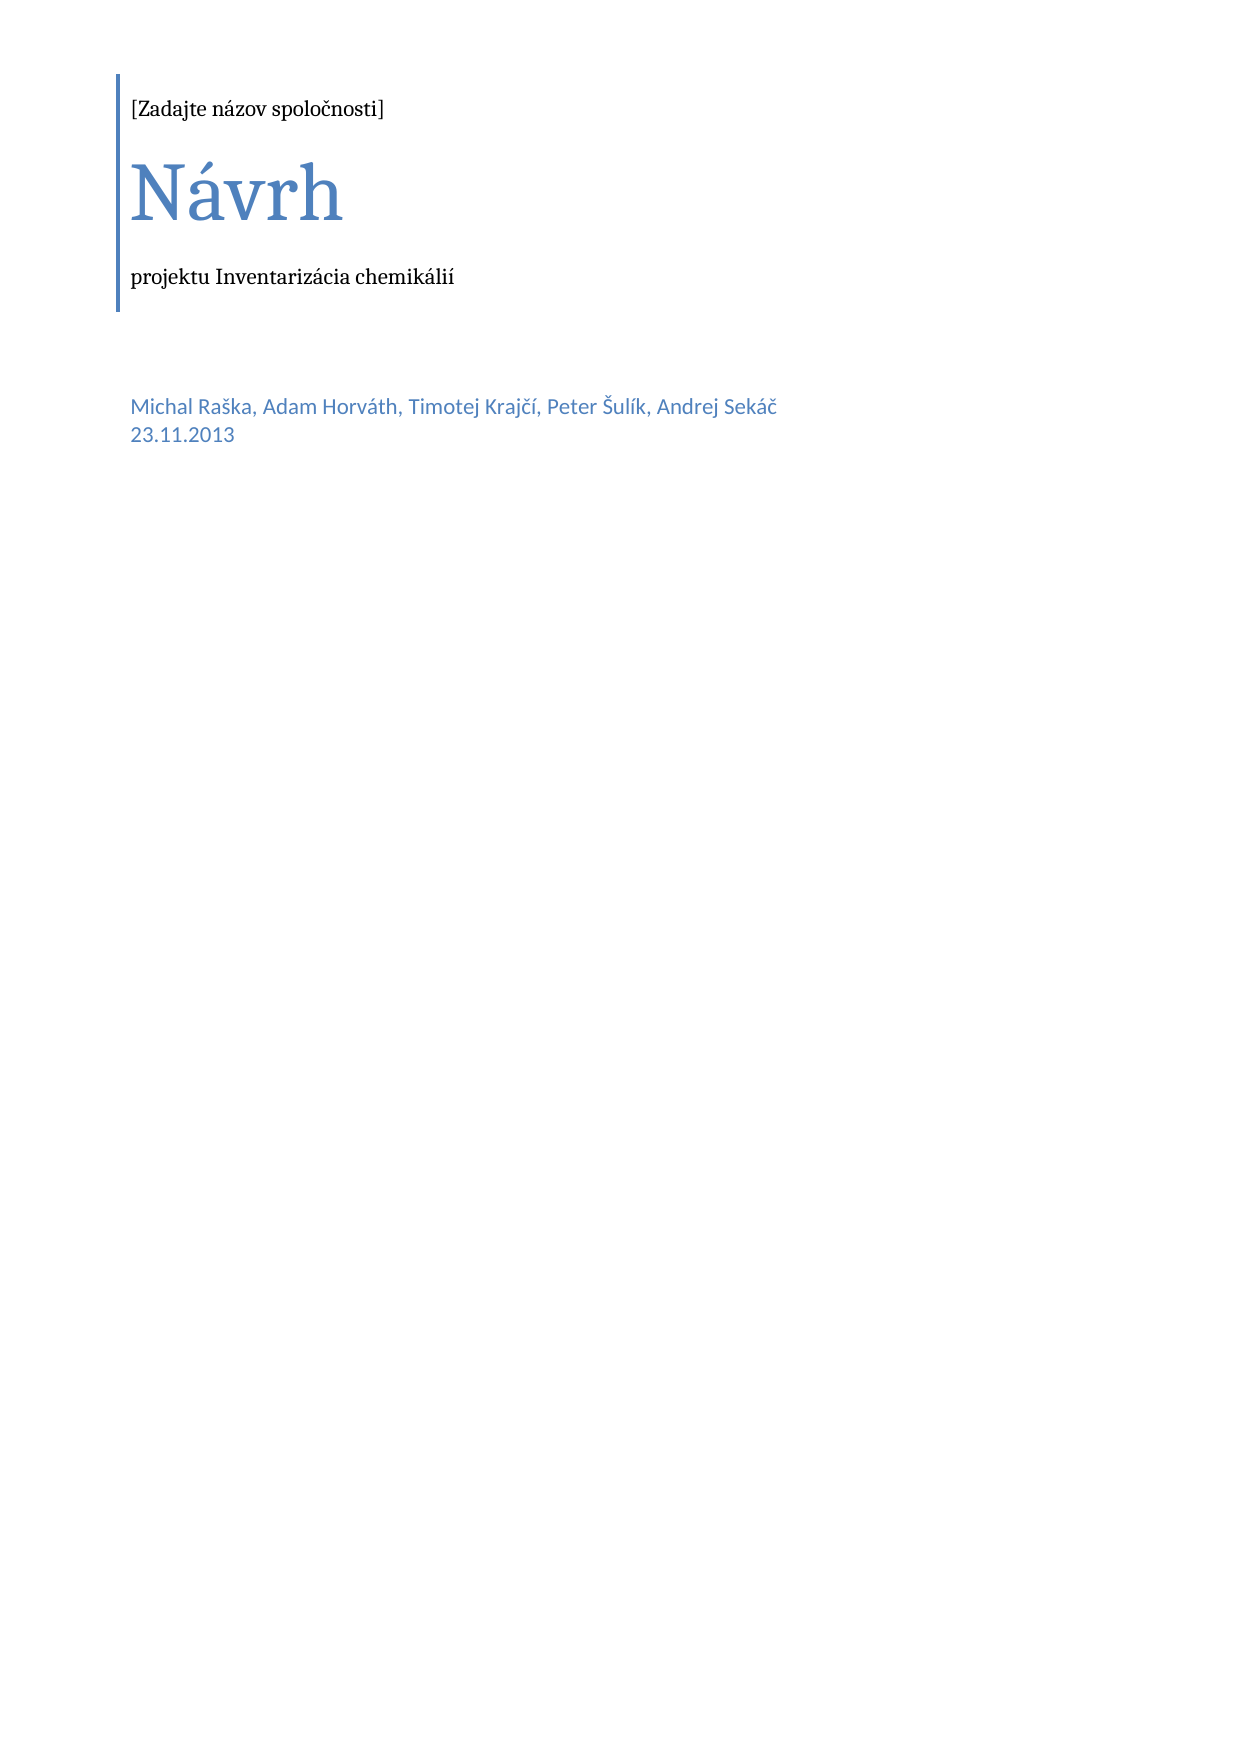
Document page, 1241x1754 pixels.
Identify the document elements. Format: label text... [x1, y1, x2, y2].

table_cell projektu Inventarizácia chemikálií [120, 241, 921, 312]
table_header Michal Raška, Adam Horváth, Timotej Krajčí, Peter Šulík, Andrej Sekáč 23.11.2013 [118, 370, 921, 499]
table_header [Zadajte názov spoločnosti] [120, 74, 921, 145]
table_cell Návrh [120, 145, 921, 241]
